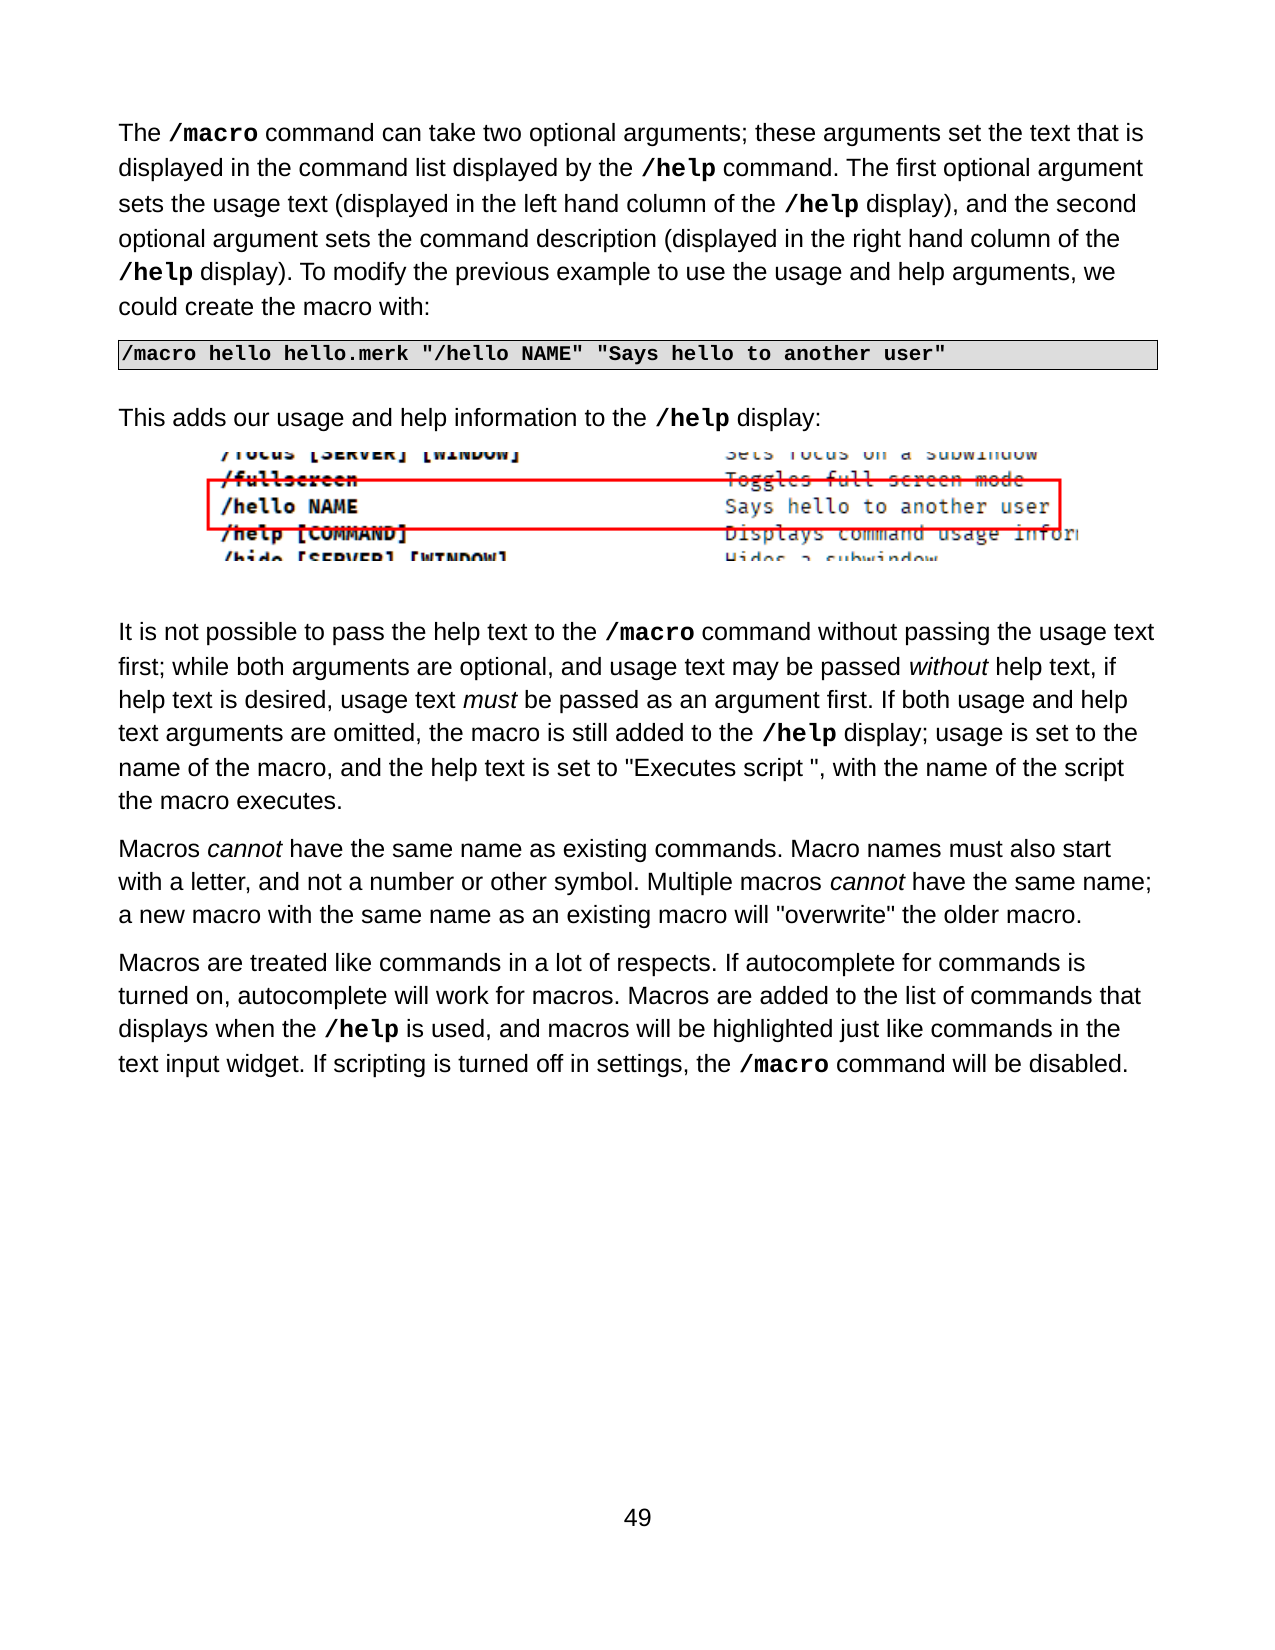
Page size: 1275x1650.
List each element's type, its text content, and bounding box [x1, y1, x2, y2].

text Macros are treated like commands in a lot of respects. If autocomplete for commands is turned on, autocomplete will work for macros. Macros are added to the list of commands that displays when the /help is used, and macros will be highlighted just like commands in the text input widget. If scripting is turned off in settings, the /macro command will be disabled. [118, 948, 1157, 1080]
text This adds our usage and help information to the /help display: [118, 370, 1157, 433]
text The /macro command can take two optional arguments; these arguments set the text that is displayed in the command list displayed by the /help command. The first optional argument sets the usage text (displayed in the left hand column of the /help display), and the second optional argument sets the command description (displayed in the right hand column of the /help display). To modify the previous example to use the usage and help arguments, we could create the macro with: [118, 118, 1157, 321]
text Macros cannot have the same name as existing commands. Macro names must also start with a letter, and not a number or other symbol. Multiple macros cannot have the same name; a new macro with the same name as an existing macro will "overwrite" the older macro. [118, 834, 1157, 929]
picture [196, 452, 1079, 561]
text It is not possible to pass the help text to the /macro command without passing the usage text first; while both arguments are optional, and usage text may be passed without help text, if help text is desired, usage text must be passed as an argument first. If both usage and help text arguments are omitted, the macro is still added to the /help display; usage is set to the name of the macro, and the help text is set to "Executes script ", with the name of the script the macro executes. [118, 453, 1157, 815]
table_header /macro hello hello.merk "/hello NAME" "Says hello to another user" [119, 341, 1157, 369]
